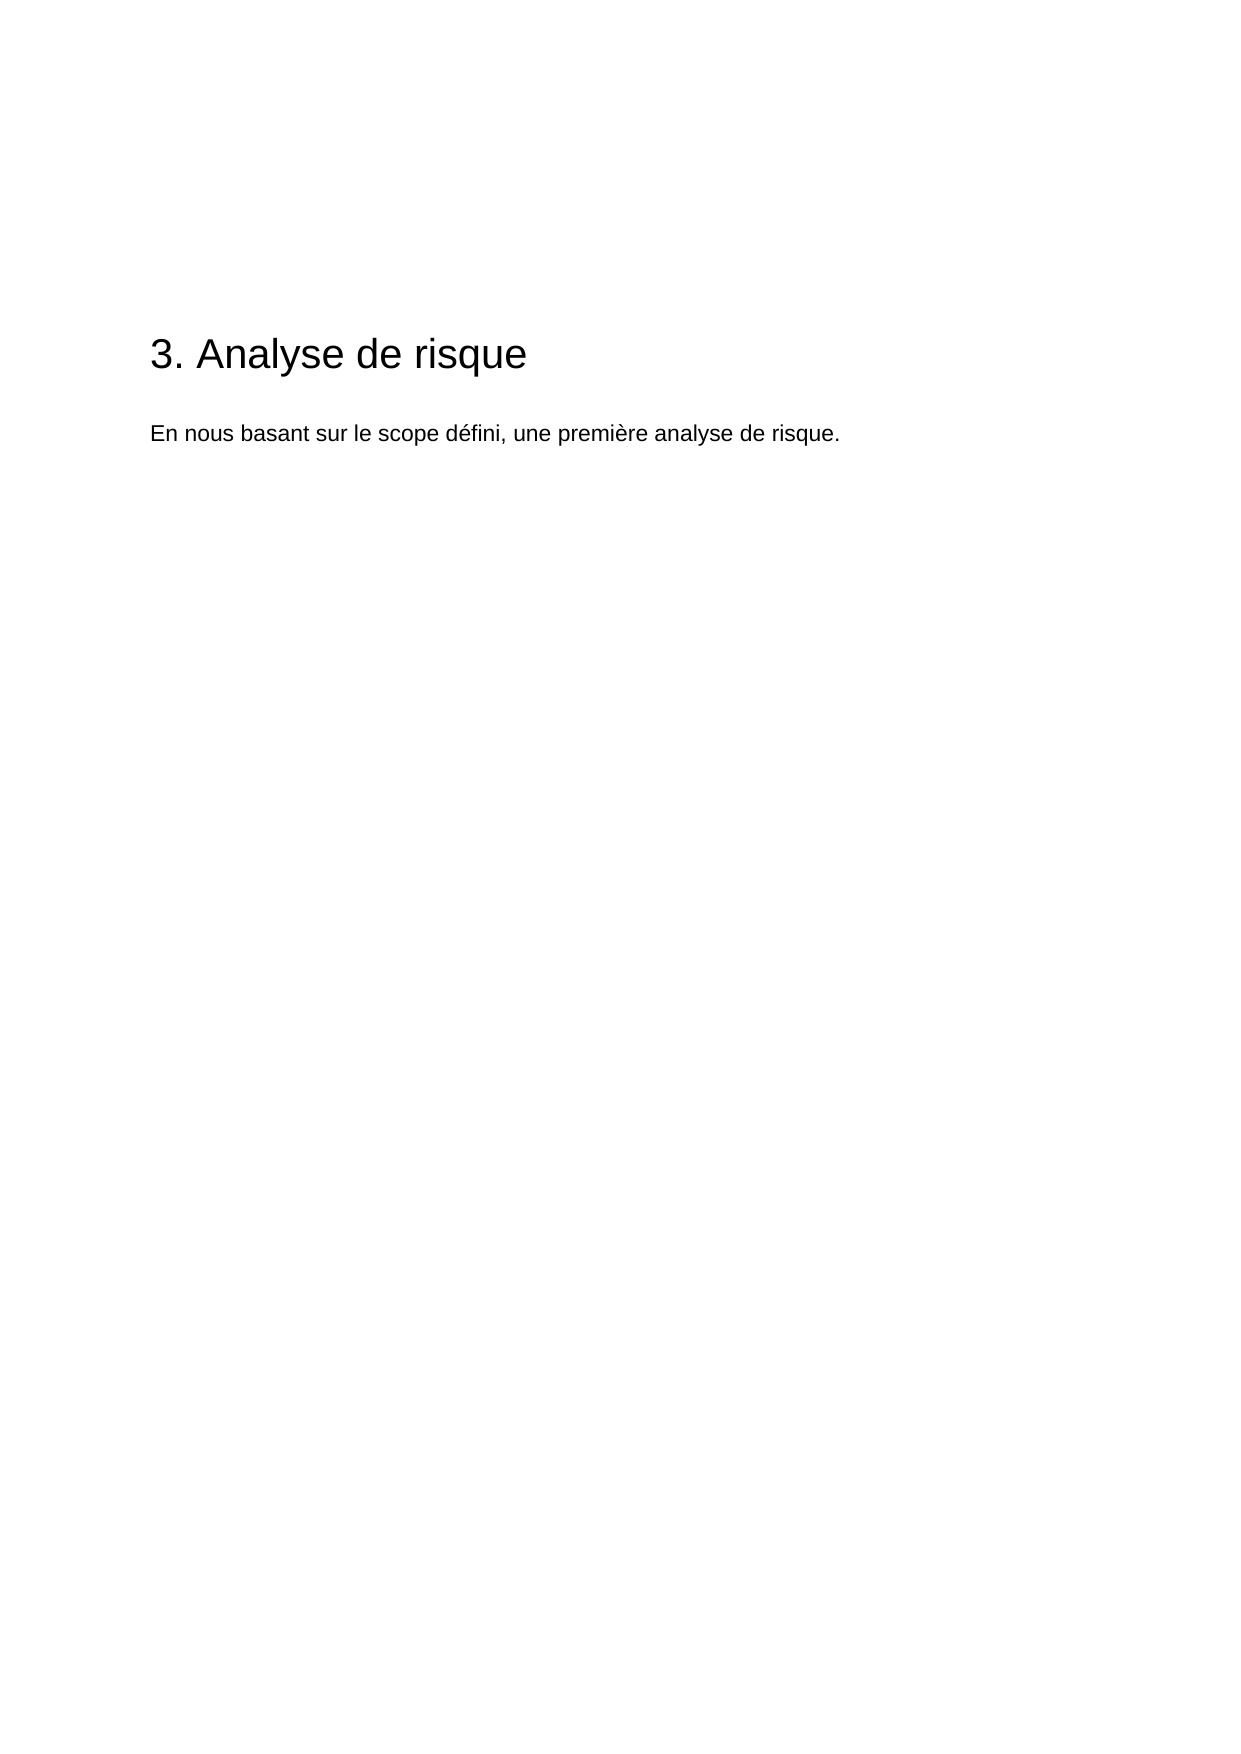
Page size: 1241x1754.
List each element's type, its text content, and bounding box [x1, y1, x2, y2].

subtitle 3. Analyse de risque [150, 329, 1090, 377]
text En nous basant sur le scope défini, une première analyse de risque. [150, 420, 1090, 476]
